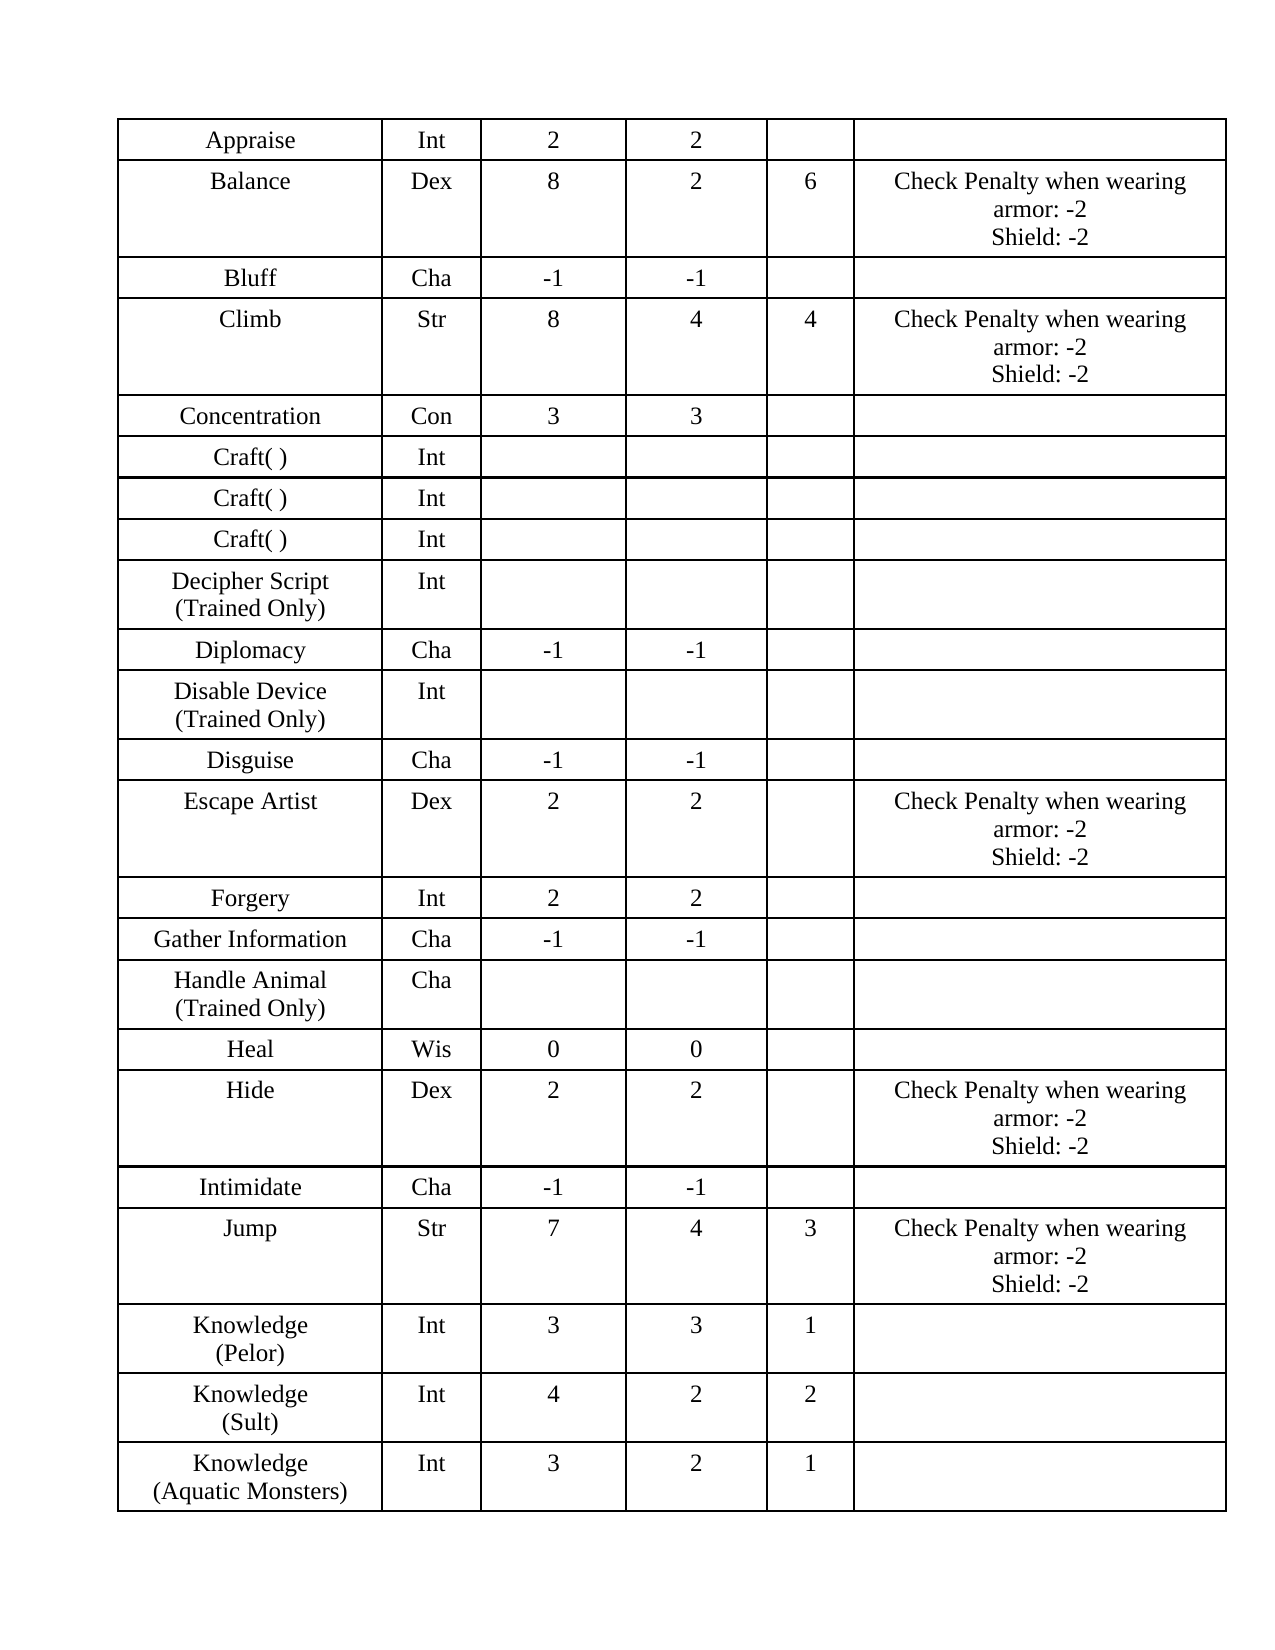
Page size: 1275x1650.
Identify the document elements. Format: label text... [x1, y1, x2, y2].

table_cell [855, 437, 1225, 476]
table_cell Dex [383, 161, 480, 256]
table_cell 3 [482, 396, 625, 435]
table_cell Cha [383, 961, 480, 1027]
table_cell Jump [119, 1209, 381, 1303]
table_cell [627, 520, 766, 559]
table_cell [768, 437, 853, 476]
table_cell Dex [383, 1071, 480, 1165]
table_cell [768, 120, 853, 159]
table_cell Appraise [119, 120, 381, 159]
table_cell Check Penalty when wearing armor: -2 Shield: -2 [855, 161, 1225, 256]
table_cell 2 [482, 120, 625, 159]
table_cell Wis [383, 1030, 480, 1069]
table_cell 2 [627, 161, 766, 256]
table_cell Knowledge (Sult) [119, 1374, 381, 1441]
table_cell Check Penalty when wearing armor: -2 Shield: -2 [855, 1209, 1225, 1303]
table_cell [627, 437, 766, 476]
table_cell [482, 437, 625, 476]
table_cell [482, 961, 625, 1027]
table_cell Handle Animal (Trained Only) [119, 961, 381, 1027]
table_cell [627, 961, 766, 1027]
table_cell Int [383, 120, 480, 159]
table_cell Str [383, 1209, 480, 1303]
table_cell Check Penalty when wearing armor: -2 Shield: -2 [855, 299, 1225, 394]
table_cell Int [383, 437, 480, 476]
table_cell [768, 520, 853, 559]
table_cell [855, 630, 1225, 669]
table_cell Gather Information [119, 919, 381, 958]
table_cell [768, 740, 853, 779]
table_cell -1 [627, 630, 766, 669]
table_cell Int [383, 1374, 480, 1441]
table_cell Check Penalty when wearing armor: -2 Shield: -2 [855, 781, 1225, 876]
table_cell [855, 120, 1225, 159]
table_cell 3 [482, 1305, 625, 1372]
table_cell [482, 561, 625, 628]
table_cell [768, 961, 853, 1027]
table_cell -1 [482, 919, 625, 958]
table_cell -1 [627, 740, 766, 779]
table_cell 2 [627, 878, 766, 917]
table_cell 2 [627, 120, 766, 159]
table_cell Str [383, 299, 480, 394]
table_cell Cha [383, 1168, 480, 1207]
table_cell 8 [482, 299, 625, 394]
table_cell 3 [627, 396, 766, 435]
table_cell Knowledge (Pelor) [119, 1305, 381, 1372]
table_cell Cha [383, 919, 480, 958]
table_cell Climb [119, 299, 381, 394]
table_cell 2 [627, 781, 766, 876]
table_cell Int [383, 671, 480, 738]
table_cell Int [383, 520, 480, 559]
table_cell Check Penalty when wearing armor: -2 Shield: -2 [855, 1071, 1225, 1165]
table_cell [768, 396, 853, 435]
table_cell 4 [768, 299, 853, 394]
table_cell [627, 479, 766, 518]
table_cell [855, 520, 1225, 559]
table_cell 6 [768, 161, 853, 256]
table_cell Int [383, 561, 480, 628]
table_cell [855, 1305, 1225, 1372]
table_cell 0 [482, 1030, 625, 1069]
table_cell [768, 919, 853, 958]
table_cell [855, 740, 1225, 779]
table_cell -1 [482, 740, 625, 779]
table_cell 4 [627, 299, 766, 394]
table_cell 1 [768, 1443, 853, 1510]
table_cell Cha [383, 630, 480, 669]
table_cell 2 [482, 781, 625, 876]
table_cell [855, 961, 1225, 1027]
table_cell Cha [383, 258, 480, 297]
table_cell Intimidate [119, 1168, 381, 1207]
table_cell Knowledge (Aquatic Monsters) [119, 1443, 381, 1510]
table_cell [482, 520, 625, 559]
table_cell 8 [482, 161, 625, 256]
table_cell Diplomacy [119, 630, 381, 669]
table_cell Bluff [119, 258, 381, 297]
table_cell 2 [482, 878, 625, 917]
table_cell -1 [627, 919, 766, 958]
table_cell 7 [482, 1209, 625, 1303]
table_cell Dex [383, 781, 480, 876]
table_cell 3 [627, 1305, 766, 1372]
table_cell Concentration [119, 396, 381, 435]
table_cell 4 [482, 1374, 625, 1441]
table_cell [482, 671, 625, 738]
table_cell Cha [383, 740, 480, 779]
table_cell -1 [627, 1168, 766, 1207]
table_cell Forgery [119, 878, 381, 917]
table_cell 2 [627, 1443, 766, 1510]
table_cell [768, 561, 853, 628]
table_cell [768, 479, 853, 518]
table_cell Int [383, 878, 480, 917]
table_cell [768, 1030, 853, 1069]
table_cell [768, 781, 853, 876]
table_cell Int [383, 479, 480, 518]
table_cell [855, 1374, 1225, 1441]
table_cell Int [383, 1443, 480, 1510]
table_cell Balance [119, 161, 381, 256]
table_cell Int [383, 1305, 480, 1372]
table_cell 2 [627, 1071, 766, 1165]
table_cell 2 [482, 1071, 625, 1165]
table_cell [768, 258, 853, 297]
table_cell [768, 630, 853, 669]
table_cell Hide [119, 1071, 381, 1165]
table_cell Craft( ) [119, 479, 381, 518]
table_cell [855, 878, 1225, 917]
table_cell [855, 1443, 1225, 1510]
table_cell [768, 1071, 853, 1165]
table_cell [768, 1168, 853, 1207]
table_cell [855, 561, 1225, 628]
table_cell [855, 1168, 1225, 1207]
table_cell Craft( ) [119, 520, 381, 559]
table_cell [855, 919, 1225, 958]
table_cell Escape Artist [119, 781, 381, 876]
table_cell 4 [627, 1209, 766, 1303]
table_cell Decipher Script (Trained Only) [119, 561, 381, 628]
table_cell [627, 671, 766, 738]
table_cell Disable Device (Trained Only) [119, 671, 381, 738]
table_cell -1 [627, 258, 766, 297]
table_cell Craft( ) [119, 437, 381, 476]
table_cell 3 [768, 1209, 853, 1303]
table_cell [855, 671, 1225, 738]
table_cell Disguise [119, 740, 381, 779]
table_cell 2 [768, 1374, 853, 1441]
table_cell Con [383, 396, 480, 435]
table_cell -1 [482, 630, 625, 669]
table_cell 1 [768, 1305, 853, 1372]
table_cell [627, 561, 766, 628]
table_cell [855, 479, 1225, 518]
table_cell [482, 479, 625, 518]
table_cell 3 [482, 1443, 625, 1510]
table_cell [855, 396, 1225, 435]
table_cell -1 [482, 258, 625, 297]
table_cell [855, 258, 1225, 297]
table_cell [855, 1030, 1225, 1069]
table_cell 0 [627, 1030, 766, 1069]
table_cell -1 [482, 1168, 625, 1207]
table_cell [768, 671, 853, 738]
table_cell Heal [119, 1030, 381, 1069]
table_cell [768, 878, 853, 917]
table_cell 2 [627, 1374, 766, 1441]
